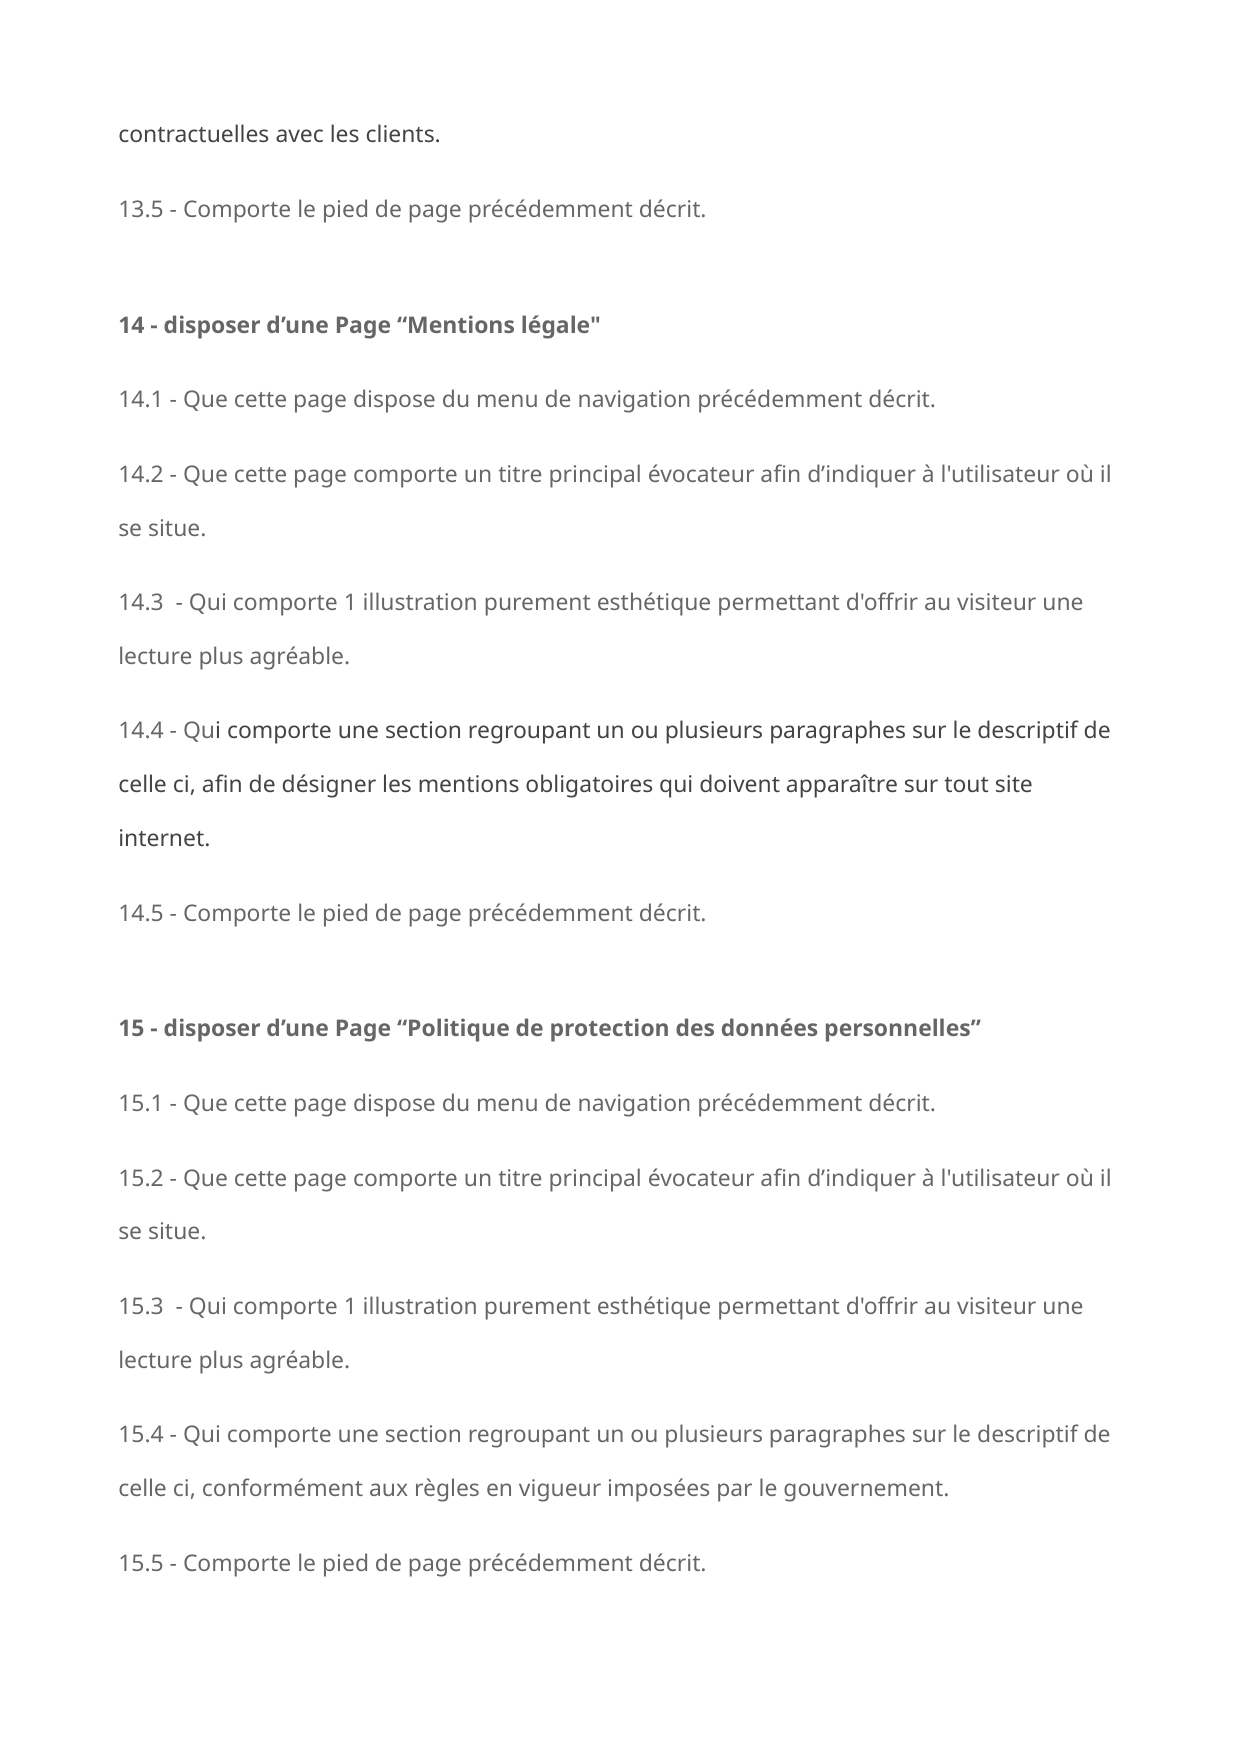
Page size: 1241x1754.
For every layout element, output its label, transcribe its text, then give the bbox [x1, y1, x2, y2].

text 14.1 - Que cette page dispose du menu de navigation précédemment décrit. [118, 383, 1122, 414]
text 15 - disposer d’une Page “Politique de protection des données personnelles” [118, 1012, 1122, 1043]
text 14.2 - Que cette page comporte un titre principal évocateur afin d’indiquer à l'utilisateur où il se situe. [118, 458, 1122, 543]
text contractuelles avec les clients. [118, 118, 1122, 149]
text 15.5 - Comporte le pied de page précédemment décrit. [118, 1546, 1122, 1578]
text 15.3 - Qui comporte 1 illustration purement esthétique permettant d'offrir au visiteur une lecture plus agréable. [118, 1290, 1122, 1375]
text 14 - disposer d’une Page “Mentions légale" [118, 308, 1122, 340]
text 14.4 - Qui comporte une section regroupant un ou plusieurs paragraphes sur le descriptif de celle ci, afin de désigner les mentions obligatoires qui doivent apparaître sur tout site internet. [118, 714, 1122, 853]
text 15.4 - Qui comporte une section regroupant un ou plusieurs paragraphes sur le descriptif de celle ci, conformément aux règles en vigueur imposées par le gouvernement. [118, 1418, 1122, 1503]
text 15.1 - Que cette page dispose du menu de navigation précédemment décrit. [118, 1087, 1122, 1118]
text 14.5 - Comporte le pied de page précédemment décrit. [118, 896, 1122, 928]
text 14.3 - Qui comporte 1 illustration purement esthétique permettant d'offrir au visiteur une lecture plus agréable. [118, 586, 1122, 671]
text 13.5 - Comporte le pied de page précédemment décrit. [118, 193, 1122, 224]
text 15.2 - Que cette page comporte un titre principal évocateur afin d’indiquer à l'utilisateur où il se situe. [118, 1161, 1122, 1246]
